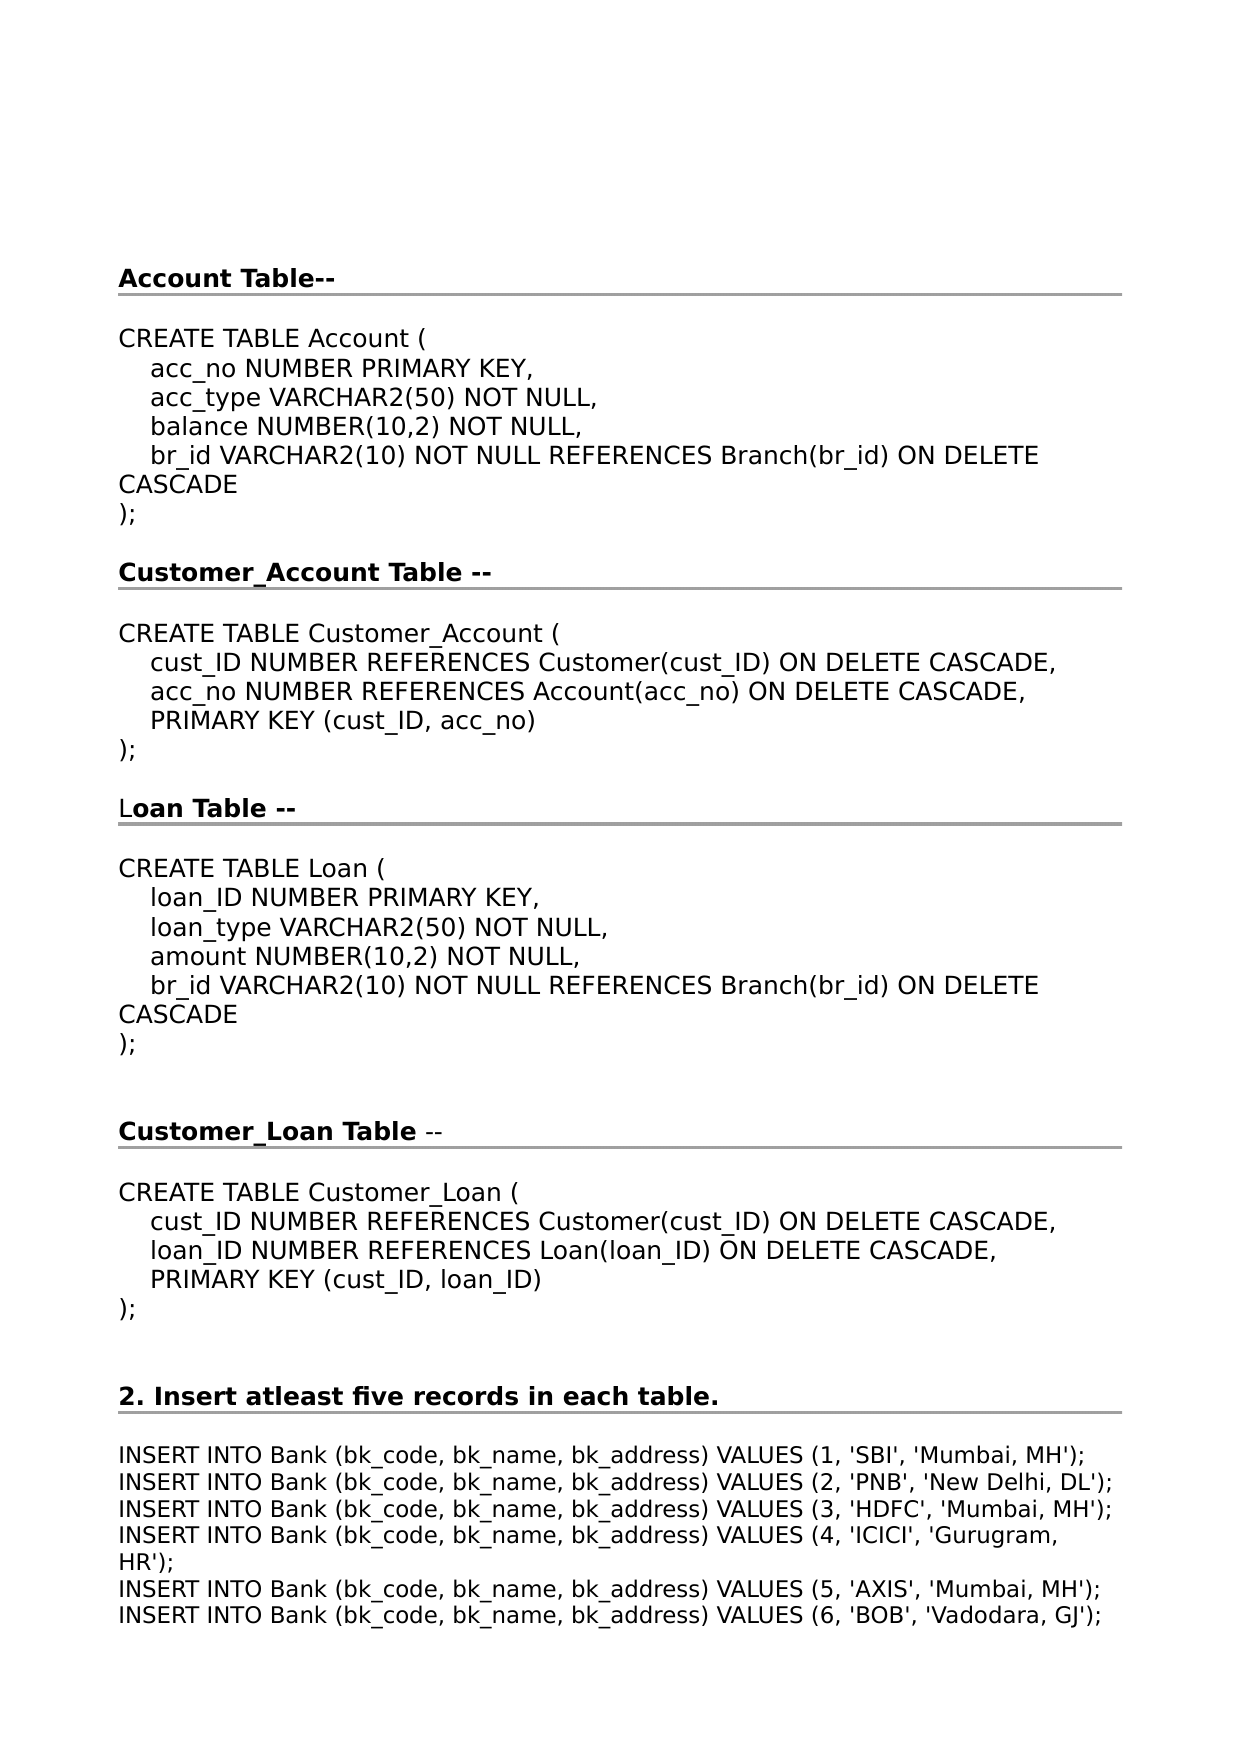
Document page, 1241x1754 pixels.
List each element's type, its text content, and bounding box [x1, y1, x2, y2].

text cust_ID NUMBER REFERENCES Customer(cust_ID) ON DELETE CASCADE, [118, 1207, 1122, 1236]
text Customer_Loan Table -- [118, 1117, 1122, 1146]
text acc_no NUMBER PRIMARY KEY, [118, 354, 1122, 383]
text loan_ID NUMBER PRIMARY KEY, [118, 884, 1122, 913]
text acc_type VARCHAR2(50) NOT NULL, [118, 383, 1122, 412]
text ); [118, 500, 1122, 529]
picture [118, 822, 1123, 826]
text Account Table-- [118, 264, 1122, 293]
text balance NUMBER(10,2) NOT NULL, [118, 412, 1122, 441]
text PRIMARY KEY (cust_ID, loan_ID) [118, 1265, 1122, 1294]
text br_id VARCHAR2(10) NOT NULL REFERENCES Branch(br_id) ON DELETE CASCADE [118, 971, 1122, 1029]
text INSERT INTO Bank (bk_code, bk_name, bk_address) VALUES (5, 'AXIS', 'Mumbai, MH'); [118, 1576, 1122, 1603]
text loan_type VARCHAR2(50) NOT NULL, [118, 913, 1122, 942]
text CREATE TABLE Loan ( [118, 854, 1122, 884]
text CREATE TABLE Customer_Loan ( [118, 1178, 1122, 1207]
text cust_ID NUMBER REFERENCES Customer(cust_ID) ON DELETE CASCADE, [118, 648, 1122, 677]
text loan_ID NUMBER REFERENCES Loan(loan_ID) ON DELETE CASCADE, [118, 1236, 1122, 1265]
text Customer_Account Table -- [118, 558, 1122, 587]
text ); [118, 1029, 1122, 1059]
text amount NUMBER(10,2) NOT NULL, [118, 942, 1122, 971]
text CREATE TABLE Account ( [118, 325, 1122, 354]
text CREATE TABLE Customer_Account ( [118, 619, 1122, 648]
text Loan Table -- [118, 794, 1122, 822]
text ); [118, 1294, 1122, 1323]
text INSERT INTO Bank (bk_code, bk_name, bk_address) VALUES (6, 'BOB', 'Vadodara, GJ'); [118, 1603, 1122, 1629]
text br_id VARCHAR2(10) NOT NULL REFERENCES Branch(br_id) ON DELETE CASCADE [118, 441, 1122, 500]
text INSERT INTO Bank (bk_code, bk_name, bk_address) VALUES (1, 'SBI', 'Mumbai, MH'); [118, 1443, 1122, 1469]
text INSERT INTO Bank (bk_code, bk_name, bk_address) VALUES (4, 'ICICI', 'Gurugram, HR'); [118, 1523, 1122, 1576]
text PRIMARY KEY (cust_ID, acc_no) [118, 706, 1122, 735]
text INSERT INTO Bank (bk_code, bk_name, bk_address) VALUES (3, 'HDFC', 'Mumbai, MH'); [118, 1496, 1122, 1523]
text 2. Insert atleast five records in each table. [118, 1382, 1122, 1411]
text INSERT INTO Bank (bk_code, bk_name, bk_address) VALUES (2, 'PNB', 'New Delhi, DL'); [118, 1469, 1122, 1496]
text ); [118, 735, 1122, 764]
text acc_no NUMBER REFERENCES Account(acc_no) ON DELETE CASCADE, [118, 677, 1122, 706]
